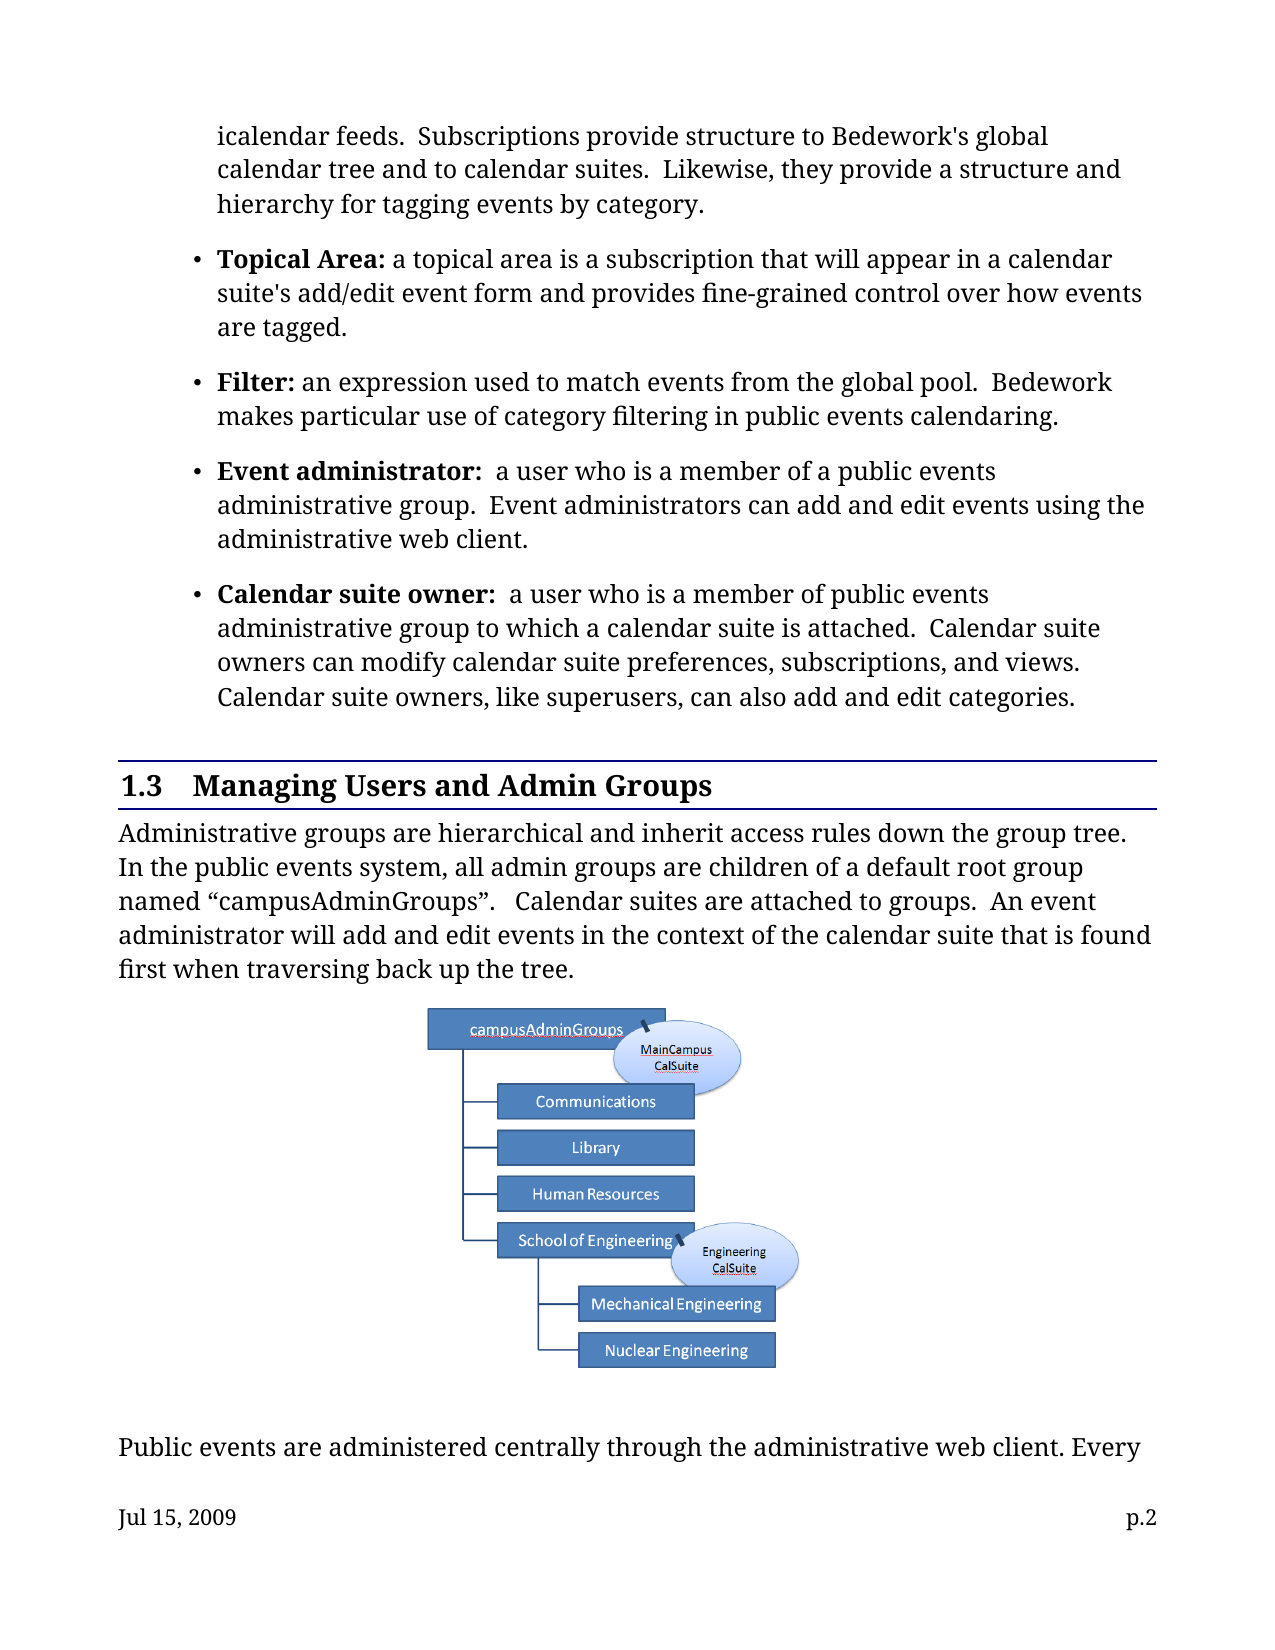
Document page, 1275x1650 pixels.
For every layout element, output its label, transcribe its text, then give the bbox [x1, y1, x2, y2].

picture [419, 1000, 803, 1375]
list Topical Area: a topical area is a subscription that will appear in a calendar suite's add/edit event form and provides fine-grained control over how events are tagged. [193, 241, 1157, 343]
list icalendar feeds. Subscriptions provide structure to Bedework's global calendar tree and to calendar suites. Likewise, they provide a structure and hierarchy for tagging events by category. [193, 118, 1157, 220]
list Event administrator: a user who is a member of a public events administrative group. Event administrators can add and edit events using the administrative web client. [193, 454, 1157, 556]
list Calendar suite owner: a user who is a member of public events administrative group to which a calendar suite is attached. Calendar suite owners can modify calendar suite preferences, subscriptions, and views. Calendar suite owners, like superusers, can also add and edit categories. [193, 577, 1157, 713]
list Filter: an expression used to match events from the global pool. Bedework makes particular use of category filtering in public events calendaring. [193, 364, 1157, 433]
text Public events are administered centrally through the administrative web client. Every [118, 1430, 1157, 1464]
text Administrative groups are hierarchical and inherit access rules down the group tree. In the public events system, all admin groups are children of a default root group named “campusAdminGroups”. Calendar suites are attached to groups. An event administrator will add and edit events in the context of the calendar suite that is found first when traversing back up the tree. [118, 816, 1157, 986]
subtitle Managing Users and Admin Groups [118, 762, 1157, 808]
